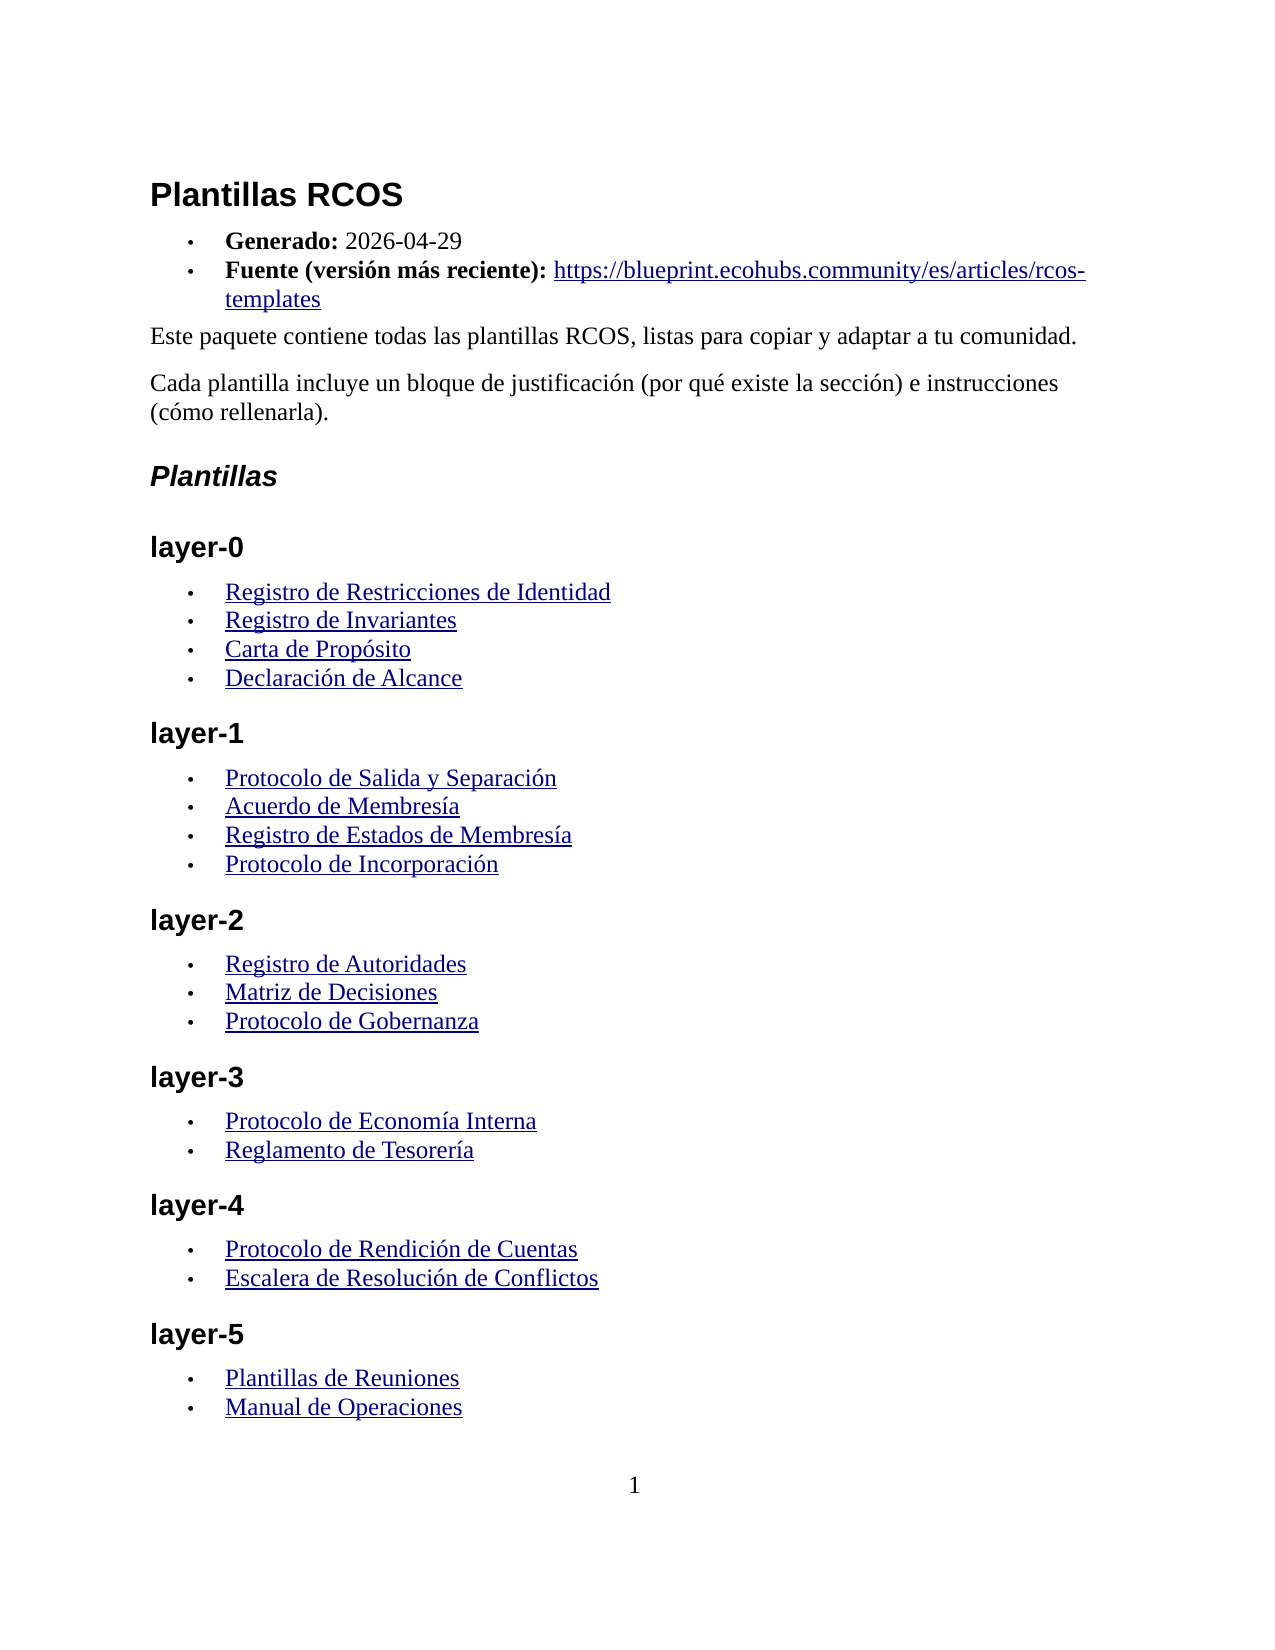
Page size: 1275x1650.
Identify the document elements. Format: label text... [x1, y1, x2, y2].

subtitle layer-4 [150, 1188, 1125, 1222]
list Protocolo de Economía Interna [187, 1106, 1125, 1135]
list Protocolo de Salida y Separación [187, 763, 1125, 791]
list Matriz de Decisiones [187, 977, 1125, 1006]
subtitle Plantillas RCOS [150, 175, 1125, 214]
list Reglamento de Tesorería [187, 1135, 1125, 1163]
list Protocolo de Incorporación [187, 849, 1125, 878]
text Este paquete contiene todas las plantillas RCOS, listas para copiar y adaptar a tu comunidad. [150, 321, 1125, 350]
list Declaración de Alcance [187, 663, 1125, 692]
list Fuente (versión más reciente): https://blueprint.ecohubs.community/es/articles/rcos-templates [187, 255, 1125, 312]
list Manual de Operaciones [187, 1392, 1125, 1421]
list Registro de Estados de Membresía [187, 820, 1125, 849]
subtitle layer-1 [150, 717, 1125, 750]
text Cada plantilla incluye un bloque de justificación (por qué existe la sección) e instrucciones (cómo rellenarla). [150, 368, 1125, 426]
list Acuerdo de Membresía [187, 791, 1125, 820]
list Registro de Restricciones de Identidad [187, 577, 1125, 605]
list Protocolo de Rendición de Cuentas [187, 1234, 1125, 1263]
subtitle layer-3 [150, 1060, 1125, 1093]
list Protocolo de Gobernanza [187, 1006, 1125, 1035]
list Escalera de Resolución de Conflictos [187, 1263, 1125, 1292]
subtitle layer-2 [150, 903, 1125, 936]
list Registro de Invariantes [187, 605, 1125, 634]
subtitle Plantillas [150, 459, 1125, 493]
list Plantillas de Reuniones [187, 1363, 1125, 1392]
list Carta de Propósito [187, 634, 1125, 663]
subtitle layer-0 [150, 531, 1125, 564]
list Registro de Autoridades [187, 949, 1125, 977]
subtitle layer-5 [150, 1317, 1125, 1351]
list Generado: 2026-04-29 [187, 226, 1125, 255]
